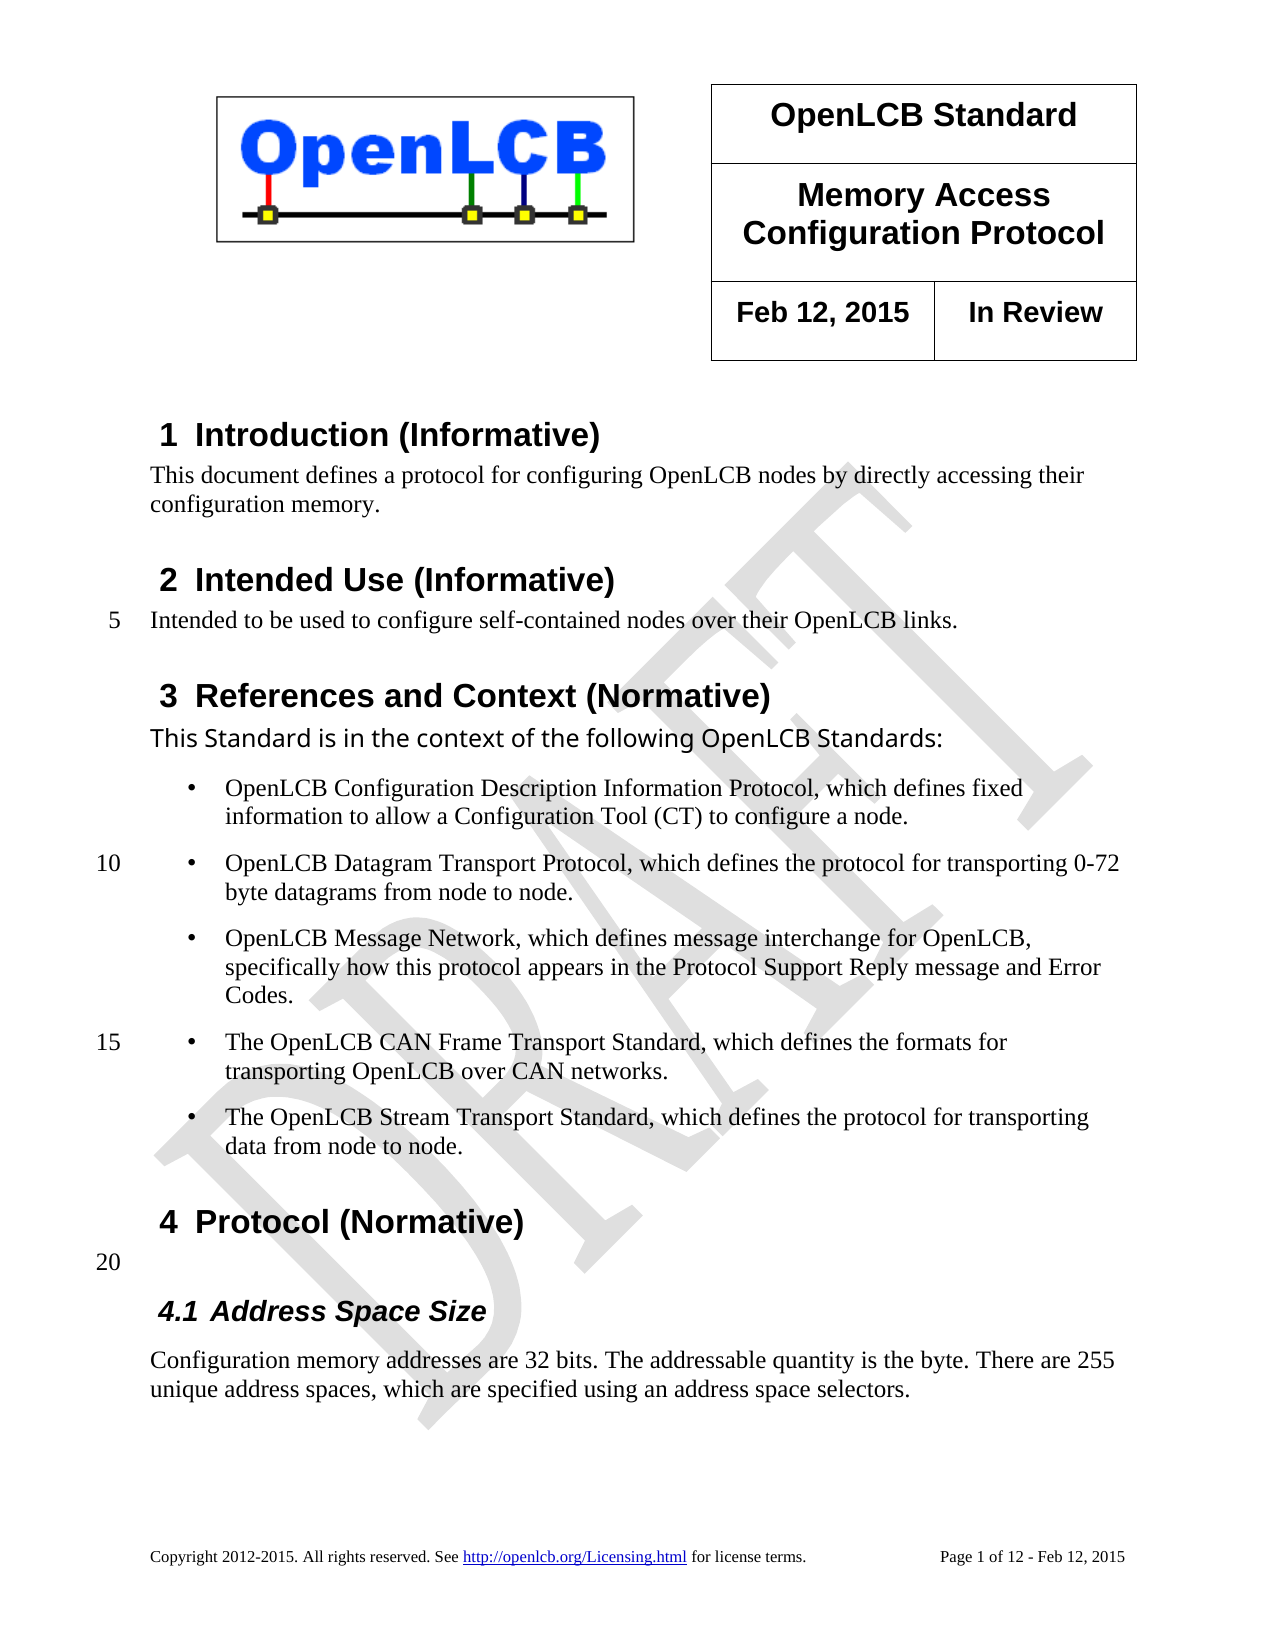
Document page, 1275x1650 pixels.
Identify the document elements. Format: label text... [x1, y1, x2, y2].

list OpenLCB Configuration Description Information Protocol, which defines fixed information to allow a Configuration Tool (CT) to configure a node. [800, 773, 1033, 830]
list OpenLCB Configuration Description Information Protocol, which defines fixed information to allow a Configuration Tool (CT) to configure a node. [187, 773, 770, 830]
subtitle Protocol (Normative) [476, 1202, 584, 1241]
list OpenLCB Datagram Transport Protocol, which defines the protocol for transporting 0-72 byte datagrams from node to node. [565, 848, 666, 905]
subtitle Address Space Size [370, 1294, 494, 1327]
text Intended to be used to configure self-contained nodes over their OpenLCB links. [150, 605, 703, 633]
list OpenLCB Message Network, which defines message interchange for OpenLCB, specifically how this protocol appears in the Protocol Support Reply message and Error Codes. [749, 923, 1125, 1009]
list The OpenLCB Stream Transport Standard, which defines the protocol for transporting data from node to node. [618, 1102, 1125, 1160]
list The OpenLCB CAN Frame Transport Standard, which defines the formats for transporting OpenLCB over CAN networks. [689, 1027, 1125, 1084]
list The OpenLCB Stream Transport Standard, which defines the protocol for transporting data from node to node. [211, 1102, 393, 1160]
list The OpenLCB CAN Frame Transport Standard, which defines the formats for transporting OpenLCB over CAN networks. [539, 1027, 707, 1084]
list The OpenLCB Stream Transport Standard, which defines the protocol for transporting data from node to node. [502, 1102, 660, 1160]
subtitle References and Context (Normative) [665, 676, 956, 715]
subtitle Protocol (Normative) [588, 1202, 1125, 1241]
list OpenLCB Message Network, which defines message interchange for OpenLCB, specifically how this protocol appears in the Protocol Support Reply message and Error Codes. [670, 945, 815, 1009]
text Intended to be used to configure self-contained nodes over their OpenLCB links. [889, 605, 1125, 633]
subtitle Address Space Size [150, 1294, 354, 1327]
text This Standard is in the context of the following OpenLCB Standards: [150, 721, 695, 755]
list OpenLCB Datagram Transport Protocol, which defines the protocol for transporting 0-72 byte datagrams from node to node. [187, 848, 584, 905]
text Configuration memory addresses are 32 bits. The addressable quantity is the byte. There are 255 unique address spaces, which are specified using an address space selectors. [150, 1345, 428, 1402]
picture [216, 95, 636, 244]
text This Standard is in the context of the following OpenLCB Standards: [704, 721, 818, 755]
list OpenLCB Message Network, which defines message interchange for OpenLCB, specifically how this protocol appears in the Protocol Support Reply message and Error Codes. [617, 923, 701, 976]
subtitle References and Context (Normative) [150, 676, 655, 715]
subtitle Introduction (Informative) [150, 415, 1125, 454]
subtitle Protocol (Normative) [278, 1202, 465, 1241]
text This document defines a protocol for configuring OpenLCB nodes by directly accessing their configuration memory. [150, 460, 1125, 517]
list OpenLCB Datagram Transport Protocol, which defines the protocol for transporting 0-72 byte datagrams from node to node. [638, 848, 845, 905]
list OpenLCB Message Network, which defines message interchange for OpenLCB, specifically how this protocol appears in the Protocol Support Reply message and Error Codes. [445, 923, 656, 1009]
subtitle Protocol (Normative) [150, 1202, 274, 1241]
list OpenLCB Configuration Description Information Protocol, which defines fixed information to allow a Configuration Tool (CT) to configure a node. [1030, 773, 1125, 830]
list The OpenLCB CAN Frame Transport Standard, which defines the formats for transporting OpenLCB over CAN networks. [413, 1027, 515, 1084]
subtitle [757, 560, 839, 598]
text Intended to be used to configure self-contained nodes over their OpenLCB links. [764, 605, 874, 633]
list The OpenLCB CAN Frame Transport Standard, which defines the formats for transporting OpenLCB over CAN networks. [187, 1027, 427, 1084]
subtitle Address Space Size [519, 1294, 1125, 1327]
subtitle References and Context (Normative) [960, 676, 1125, 715]
list OpenLCB Datagram Transport Protocol, which defines the protocol for transporting 0-72 byte datagrams from node to node. [831, 848, 1125, 905]
text Configuration memory addresses are 32 bits. The addressable quantity is the byte. There are 255 unique address spaces, which are specified using an address space selectors. [458, 1345, 1125, 1402]
list OpenLCB Message Network, which defines message interchange for OpenLCB, specifically how this protocol appears in the Protocol Support Reply message and Error Codes. [187, 923, 390, 1009]
subtitle Intended Use (Informative) [150, 560, 748, 598]
subtitle [844, 560, 1125, 598]
list OpenLCB Message Network, which defines message interchange for OpenLCB, specifically how this protocol appears in the Protocol Support Reply message and Error Codes. [366, 948, 496, 1009]
text This Standard is in the context of the following OpenLCB Standards: [1005, 721, 1125, 755]
text This Standard is in the context of the following OpenLCB Standards: [806, 721, 996, 755]
list The OpenLCB Stream Transport Standard, which defines the protocol for transporting data from node to node. [375, 1102, 503, 1160]
